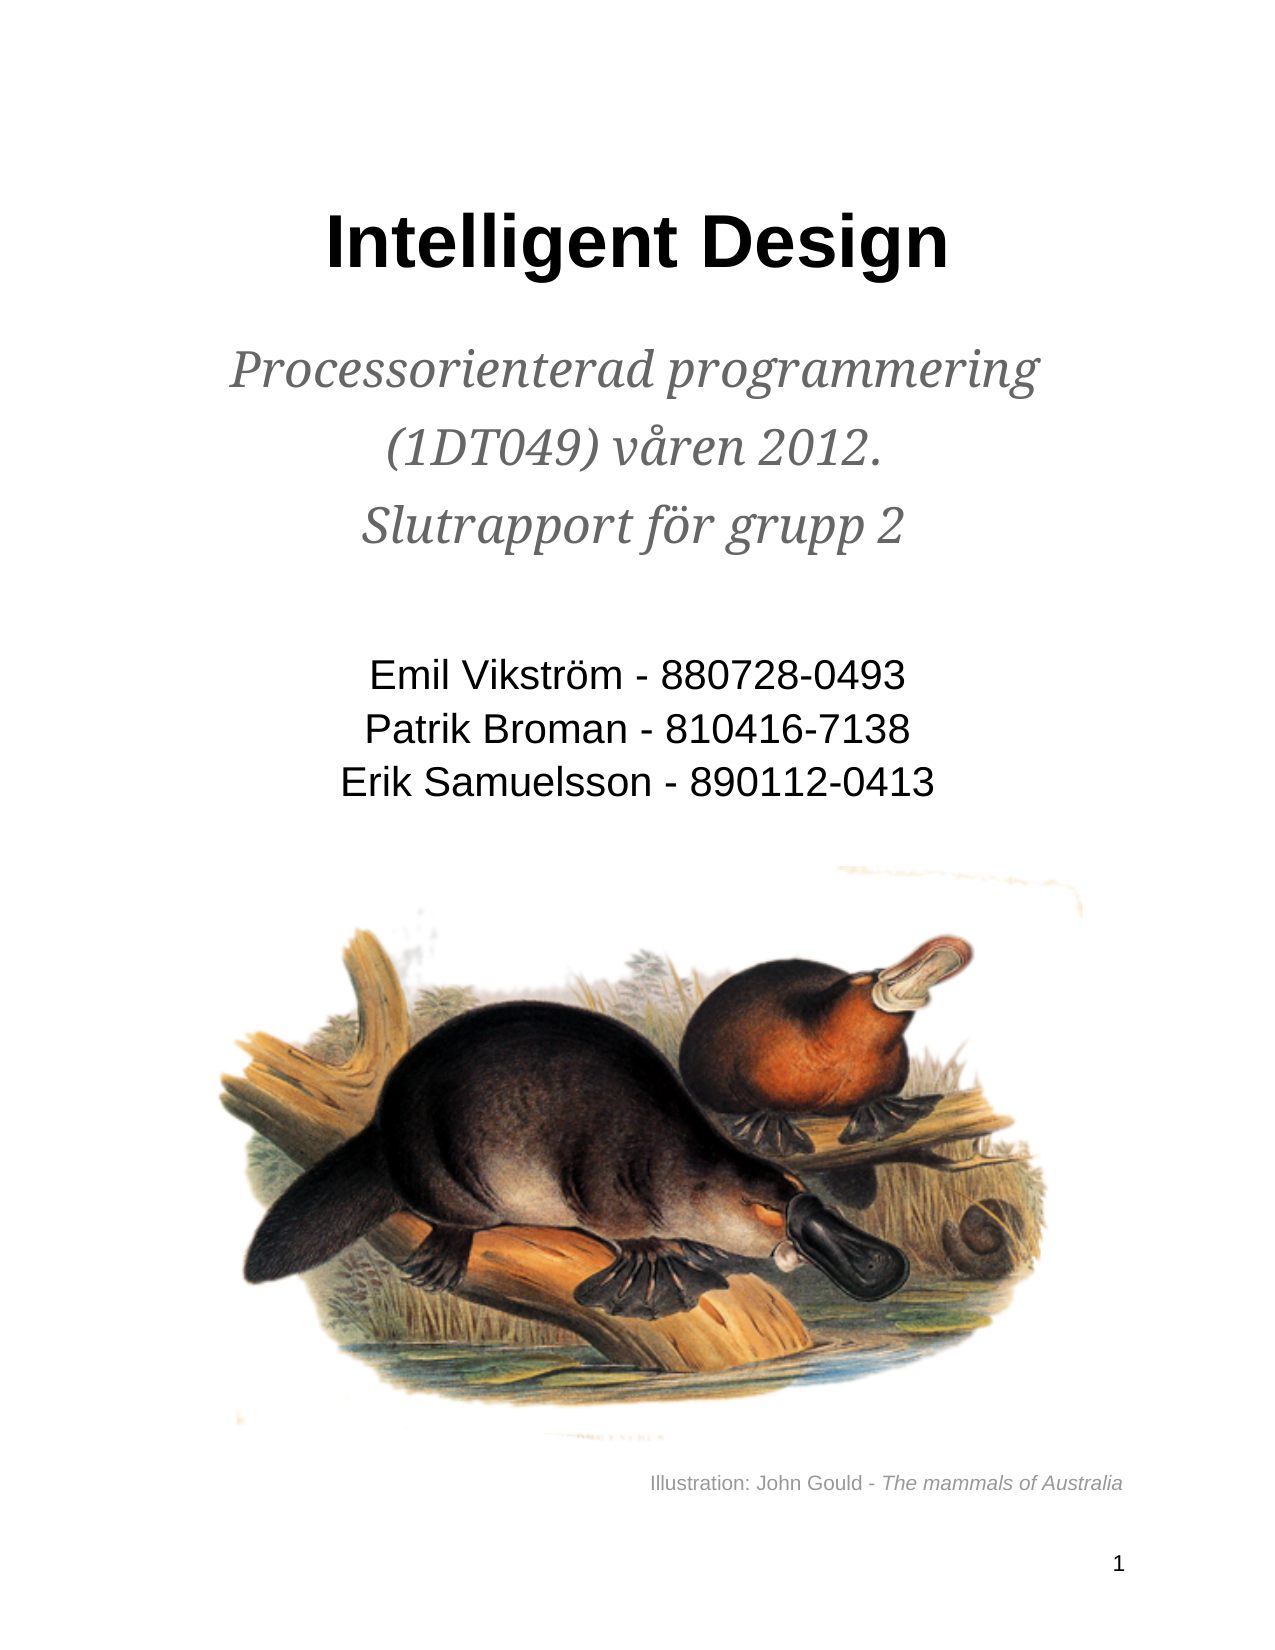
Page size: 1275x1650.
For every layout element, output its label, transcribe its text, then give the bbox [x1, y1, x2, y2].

text Illustration: John Gould - The mammals of Australia [150, 1472, 1125, 1495]
picture [192, 866, 1083, 1468]
subtitle Processorienterad programmering (1DT049) våren 2012. Slutrapport för grupp 2 [150, 334, 1125, 558]
text Patrik Broman - 810416-7138 [150, 706, 1125, 752]
title Intelligent Design [150, 200, 1125, 284]
text Emil Vikström - 880728-0493 [150, 652, 1125, 698]
text Erik Samuelsson - 890112-0413 [150, 759, 1125, 806]
